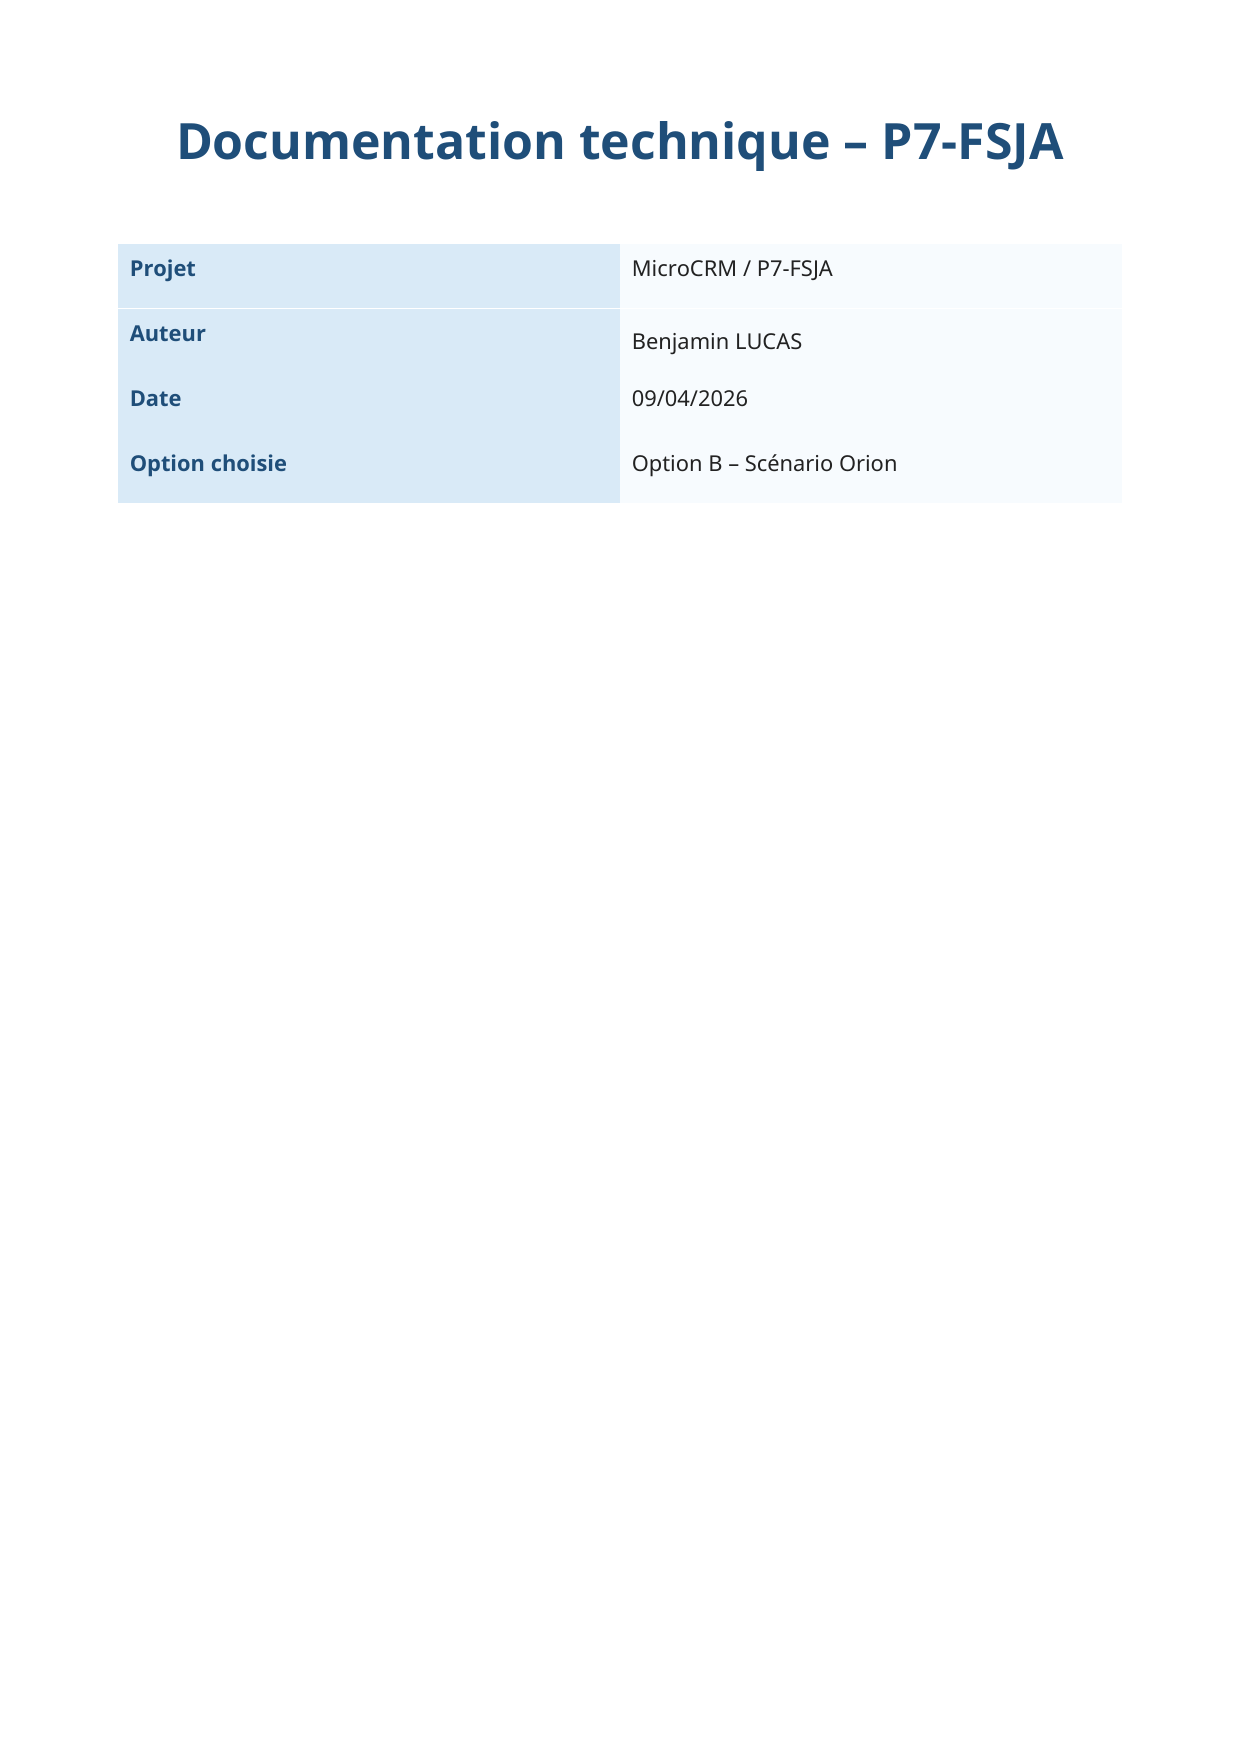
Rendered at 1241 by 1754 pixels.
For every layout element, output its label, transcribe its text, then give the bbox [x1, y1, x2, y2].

table_header Projet [118, 244, 620, 308]
table_cell Benjamin LUCAS [620, 309, 1122, 373]
text Documentation technique – P7-FSJA [118, 106, 1122, 174]
table_cell Auteur [118, 309, 620, 373]
table_cell 09/04/2026 [620, 373, 1122, 438]
table_cell Option choisie [118, 438, 620, 503]
table_cell Option B – Scénario Orion [620, 438, 1122, 503]
table_cell Date [118, 373, 620, 438]
table_header MicroCRM / P7-FSJA [620, 244, 1122, 308]
